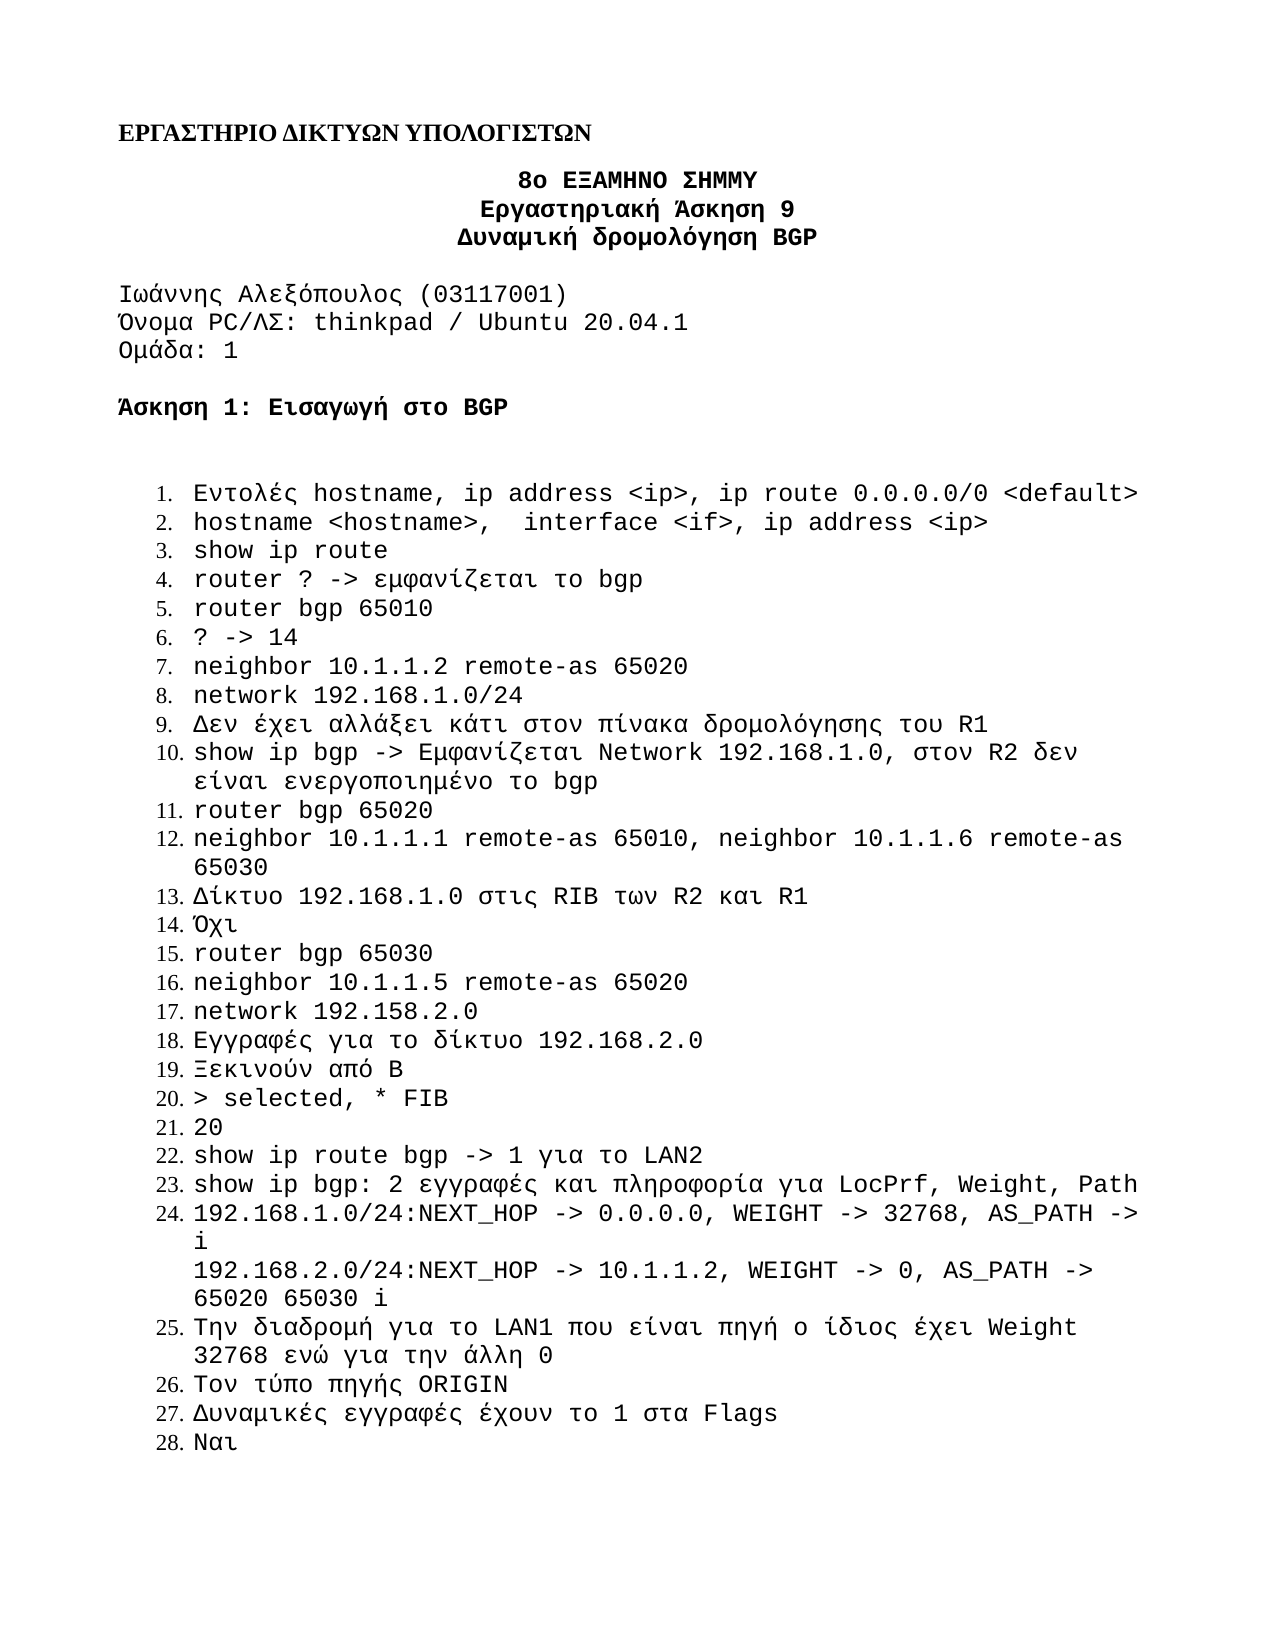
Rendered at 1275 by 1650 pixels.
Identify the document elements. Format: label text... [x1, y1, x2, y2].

list Δίκτυο 192.168.1.0 στις RIB των R2 και R1 [156, 883, 1157, 912]
text ­ΕΡΓΑΣΤΗΡΙΟ ΔΙΚΤΥΩΝ ΥΠΟΛΟΓΙΣΤΩΝ [118, 118, 1157, 149]
list show ip route [156, 537, 1157, 566]
list network 192.168.1.0/24 [156, 682, 1157, 711]
list 20 [156, 1113, 1157, 1142]
text Ιωάννης Αλεξόπουλος (03117001) [118, 281, 1157, 310]
text Εργαστηριακή Άσκηση 9 [118, 196, 1157, 225]
list router bgp 65010 [156, 595, 1157, 624]
list neighbor 10.1.1.1 remote-as 65010, neighbor 10.1.1.6 remote-as 65030 [156, 826, 1157, 883]
list Τον τύπο πηγής ORIGIN [156, 1371, 1157, 1400]
list 192.168.1.0/24:NEXT_HOP -> 0.0.0.0, WEIGHT -> 32768, AS_PATH -> i [156, 1200, 1157, 1257]
list Ναι [156, 1429, 1157, 1458]
list neighbor 10.1.1.5 remote-as 65020 [156, 969, 1157, 998]
list hostname <hostname>, interface <if>, ip address <ip> [156, 509, 1157, 537]
text 8ο ΕΞΑΜΗΝΟ ΣΗΜΜΥ [118, 168, 1157, 196]
list router ? -> εμφανίζεται το bgp [156, 566, 1157, 595]
list 192.168.2.0/24:NEXT_HOP -> 10.1.1.2, WEIGHT -> 0, AS_PATH -> 65020 65030 i [156, 1257, 1157, 1314]
list Ξεκινούν από B [156, 1056, 1157, 1085]
list show ip bgp -> Εμφανίζεται Network 192.168.1.0, στον R2 δεν είναι ενεργοποιημένο το bgp [156, 739, 1157, 797]
list Δυναμικές εγγραφές έχουν το 1 στα Flags [156, 1400, 1157, 1429]
list neighbor 10.1.1.2 remote-as 65020 [156, 653, 1157, 682]
list Την διαδρομή για το LAN1 που είναι πηγή ο ίδιος έχει Weight 32768 ενώ για την άλλη 0 [156, 1314, 1157, 1371]
text Δυναμική δρομολόγηση BGP [118, 225, 1157, 253]
list router bgp 65020 [156, 797, 1157, 826]
list ? -> 14 [156, 624, 1157, 653]
list show ip route bgp -> 1 για το LAN2 [156, 1142, 1157, 1171]
list Εντολές hostname, ip address <ip>, ip route 0.0.0.0/0 <default> [156, 480, 1157, 509]
text Όνομα PC/ΛΣ: thinkpad / Ubuntu 20.04.1 [118, 310, 1157, 338]
list show ip bgp: 2 εγγραφές και πληροφορία για LocPrf, Weight, Path [156, 1171, 1157, 1200]
list network 192.158.2.0 [156, 998, 1157, 1027]
list > selected, * FIB [156, 1085, 1157, 1113]
list Εγγραφές για το δίκτυο 192.168.2.0 [156, 1027, 1157, 1056]
list Δεν έχει αλλάξει κάτι στον πίνακα δρομολόγησης του R1 [156, 711, 1157, 739]
text Άσκηση 1: Εισαγωγή στο BGP [118, 395, 1157, 423]
list Όχι [156, 912, 1157, 940]
list router bgp 65030 [156, 940, 1157, 969]
